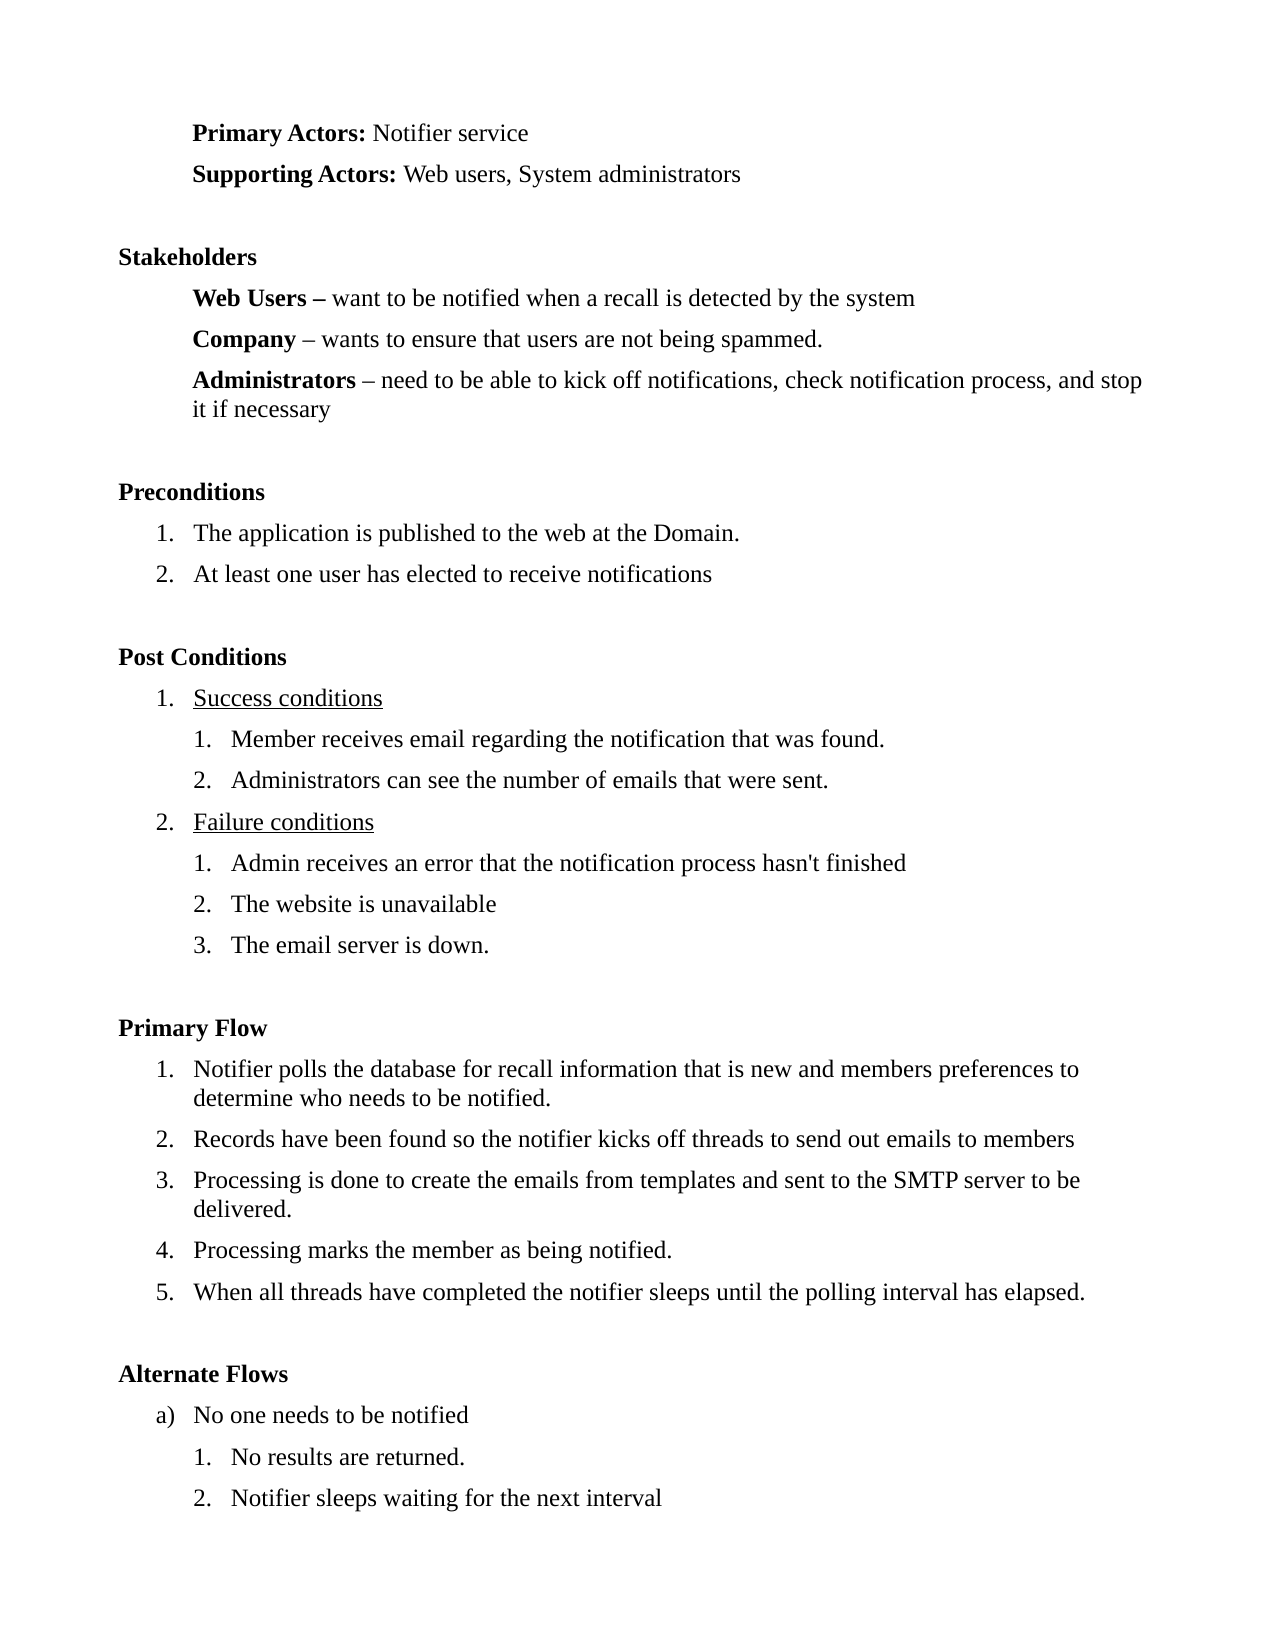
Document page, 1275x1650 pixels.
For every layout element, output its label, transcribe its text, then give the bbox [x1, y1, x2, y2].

list Success conditions [156, 683, 1157, 712]
list Admin receives an error that the notification process hasn't finished [193, 848, 1157, 877]
text Primary Flow [118, 1013, 1157, 1042]
text Alternate Flows [118, 1359, 1157, 1388]
text Stakeholders [118, 242, 1157, 271]
list Records have been found so the notifier kicks off threads to send out emails to members [156, 1124, 1157, 1153]
list No one needs to be notified [156, 1401, 1157, 1429]
text Primary Actors: Notifier service [118, 118, 1157, 147]
list No results are returned. [193, 1442, 1157, 1471]
text Preconditions [118, 477, 1157, 506]
list Failure conditions [156, 807, 1157, 836]
list Member receives email regarding the notification that was found. [193, 724, 1157, 753]
text Company – wants to ensure that users are not being spammed. [118, 324, 1157, 353]
text Supporting Actors: Web users, System administrators [118, 159, 1157, 188]
list The email server is down. [193, 931, 1157, 959]
text Web Users – want to be notified when a recall is detected by the system [118, 283, 1157, 312]
list Notifier sleeps waiting for the next interval [193, 1483, 1157, 1512]
list At least one user has elected to receive notifications [156, 559, 1157, 588]
text Post Conditions [118, 642, 1157, 671]
list Processing is done to create the emails from templates and sent to the SMTP server to be delivered. [156, 1166, 1157, 1223]
list The website is unavailable [193, 889, 1157, 918]
list Administrators can see the number of emails that were sent. [193, 766, 1157, 794]
text Administrators – need to be able to kick off notifications, check notification process, and stop it if necessary [192, 366, 1157, 423]
list When all threads have completed the notifier sleeps until the polling interval has elapsed. [156, 1277, 1157, 1306]
list The application is published to the web at the Domain. [156, 518, 1157, 547]
list Processing marks the member as being notified. [156, 1236, 1157, 1264]
list Notifier polls the database for recall information that is new and members preferences to determine who needs to be notified. [156, 1054, 1157, 1112]
